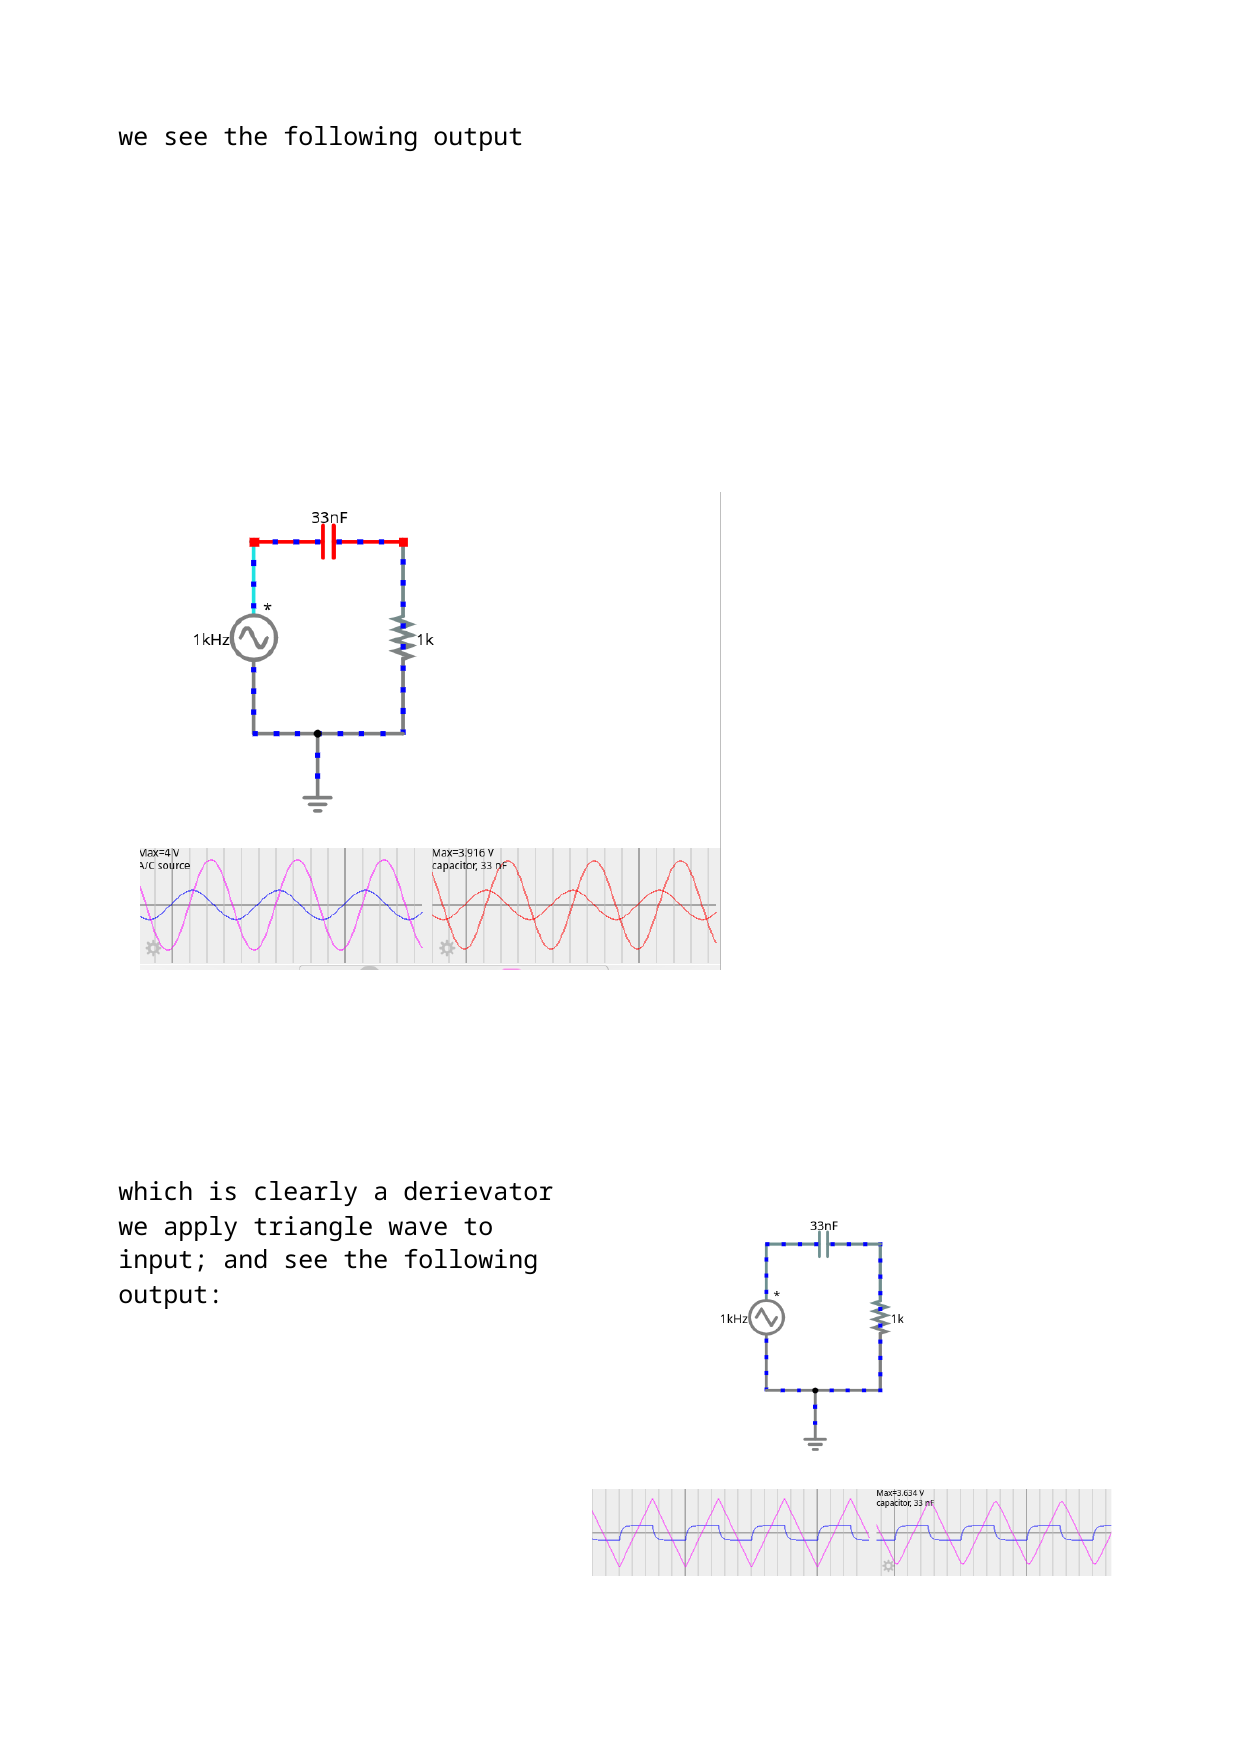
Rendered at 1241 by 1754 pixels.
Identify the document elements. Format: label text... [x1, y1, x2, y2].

picture [592, 1208, 1112, 1576]
text we apply triangle wave to input; and see the following output: [118, 1208, 592, 1310]
picture [140, 489, 822, 972]
text which is clearly a derievator [118, 1174, 1122, 1208]
text we see the following output [118, 118, 1122, 152]
